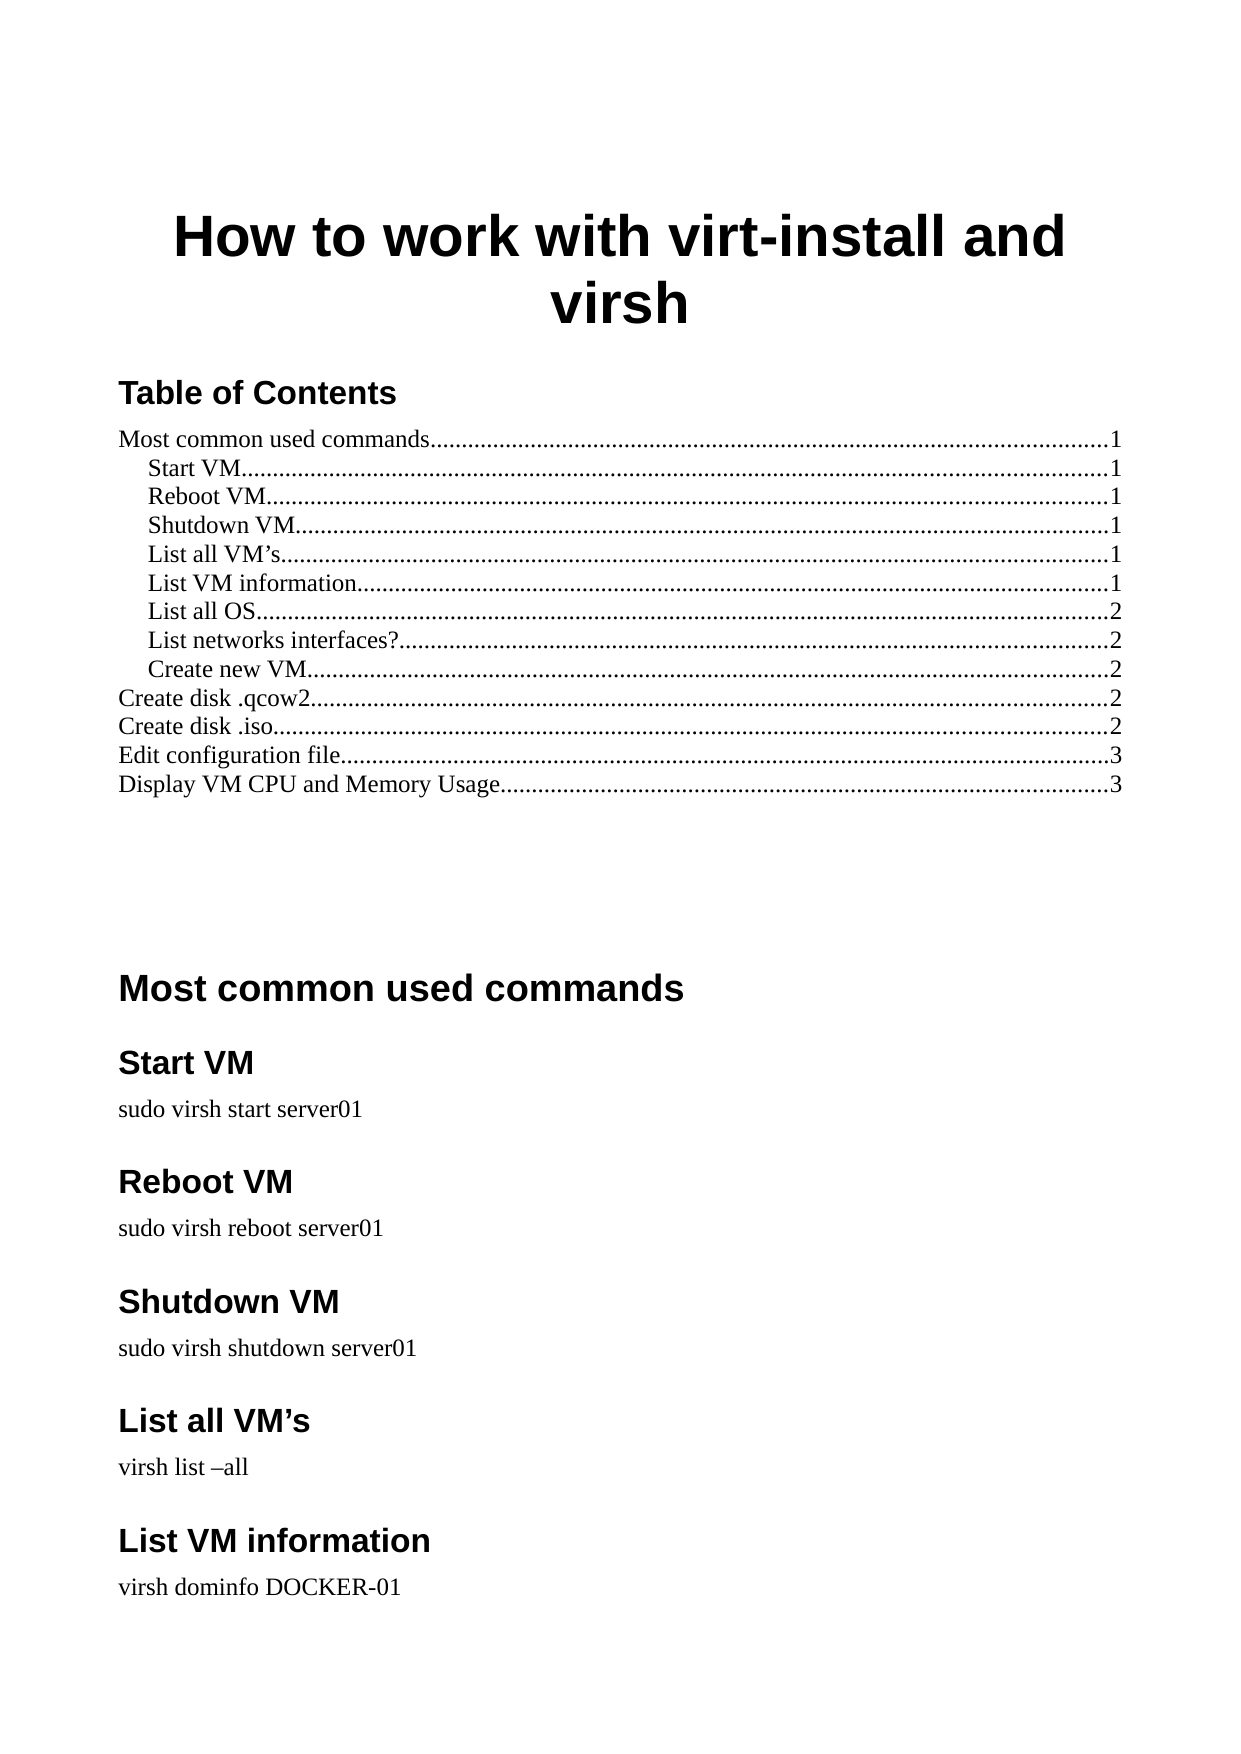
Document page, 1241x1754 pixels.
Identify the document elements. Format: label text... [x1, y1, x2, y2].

text virsh dominfo DOCKER-01 [118, 1572, 1122, 1601]
subtitle Shutdown VM [118, 1282, 1122, 1320]
text Reboot VM 1 [148, 481, 1122, 510]
text Display VM CPU and Memory Usage 3 [118, 769, 1122, 798]
text virsh list –all [118, 1452, 1122, 1481]
text Shutdown VM 1 [148, 510, 1122, 539]
subtitle List all VM’s [118, 1401, 1122, 1440]
subtitle List VM information [118, 1521, 1122, 1559]
text sudo virsh shutdown server01 [118, 1333, 1122, 1362]
text List all OS 2 [148, 596, 1122, 625]
text Start VM 1 [148, 453, 1122, 481]
text Create new VM 2 [148, 654, 1122, 683]
subtitle Table of Contents [118, 373, 1122, 411]
text Create disk .iso 2 [118, 711, 1122, 740]
text sudo virsh reboot server01 [118, 1213, 1122, 1242]
subtitle Reboot VM [118, 1162, 1122, 1201]
text Create disk .qcow2 2 [118, 683, 1122, 711]
title How to work with virt-install and virsh [118, 201, 1122, 336]
text Most common used commands 1 [118, 424, 1122, 453]
text List networks interfaces? 2 [148, 625, 1122, 654]
text List all VM’s 1 [148, 539, 1122, 568]
subtitle Start VM [118, 1042, 1122, 1081]
subtitle Most common used commands [118, 966, 1122, 1009]
text List VM information 1 [148, 568, 1122, 596]
text sudo virsh start server01 [118, 1094, 1122, 1122]
text Edit configuration file 3 [118, 740, 1122, 769]
